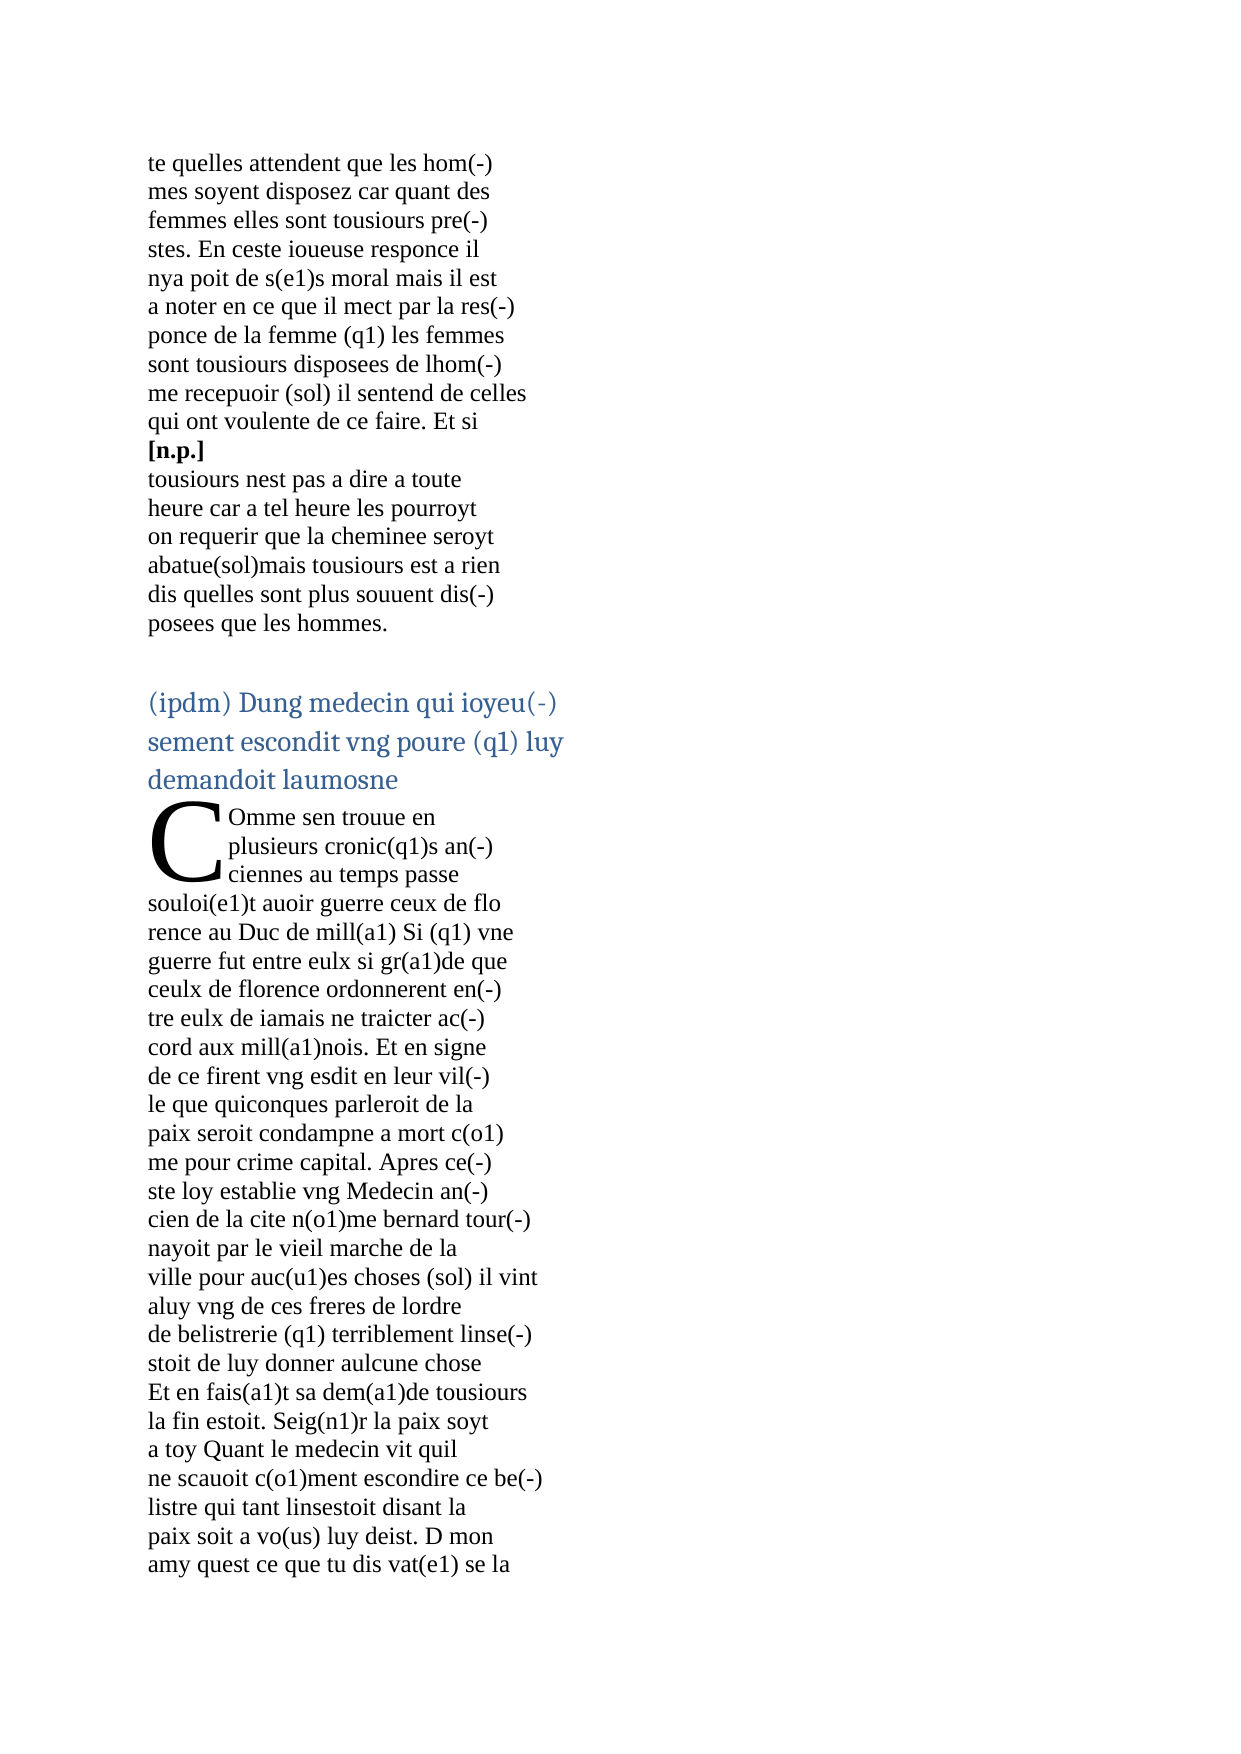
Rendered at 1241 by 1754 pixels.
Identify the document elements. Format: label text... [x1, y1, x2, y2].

text COmme sen trouue en plusieurs cronic(q1)s an(-) ciennes au temps passe souloi(e1)t auoir guerre ceux de flo rence au Duc de mill(a1) Si (q1) vne guerre fut entre eulx si gr(a1)de que ceulx de florence ordonnerent en(-) tre eulx de iamais ne traicter ac(-) cord aux mill(a1)nois. Et en signe de ce firent vng esdit en leur vil(-) le que quiconques parleroit de la paix seroit condampne a mort c(o1) me pour crime capital. Apres ce(-) ste loy establie vng Medecin an(-) cien de la cite n(o1)me bernard tour(-) nayoit par le vieil marche de la ville pour auc(u1)es choses (sol) il vint aluy vng de ces freres de lordre de belistrerie (q1) terriblement linse(-) stoit de luy donner aulcune chose Et en fais(a1)t sa dem(a1)de tousiours la fin estoit. Seig(n1)r la paix soyt a toy Quant le medecin vit quil ne scauoit c(o1)ment escondire ce be(-) listre qui tant linsestoit disant la paix soit a vo(us) luy deist. D mon amy quest ce que tu dis vat(e1) se la [148, 802, 1093, 1578]
subtitle (ipdm) Dung medecin qui ioyeu(-) sement escondit vng poure (q1) luy demandoit laumosne [148, 686, 1093, 797]
text te quelles attendent que les hom(-) mes soyent disposez car quant des femmes elles sont tousiours pre(-) stes. En ceste ioueuse responce il nya poit de s(e1)s moral mais il est a noter en ce que il mect par la res(-) ponce de la femme (q1) les femmes sont tousiours disposees de lhom(-) me recepuoir (sol) il sentend de celles qui ont voulente de ce faire. Et si [n.p.] tousiours nest pas a dire a toute heure car a tel heure les pourroyt on requerir que la cheminee seroyt abatue(sol)mais tousiours est a rien dis quelles sont plus souuent dis(-) posees que les hommes. [148, 148, 1093, 636]
